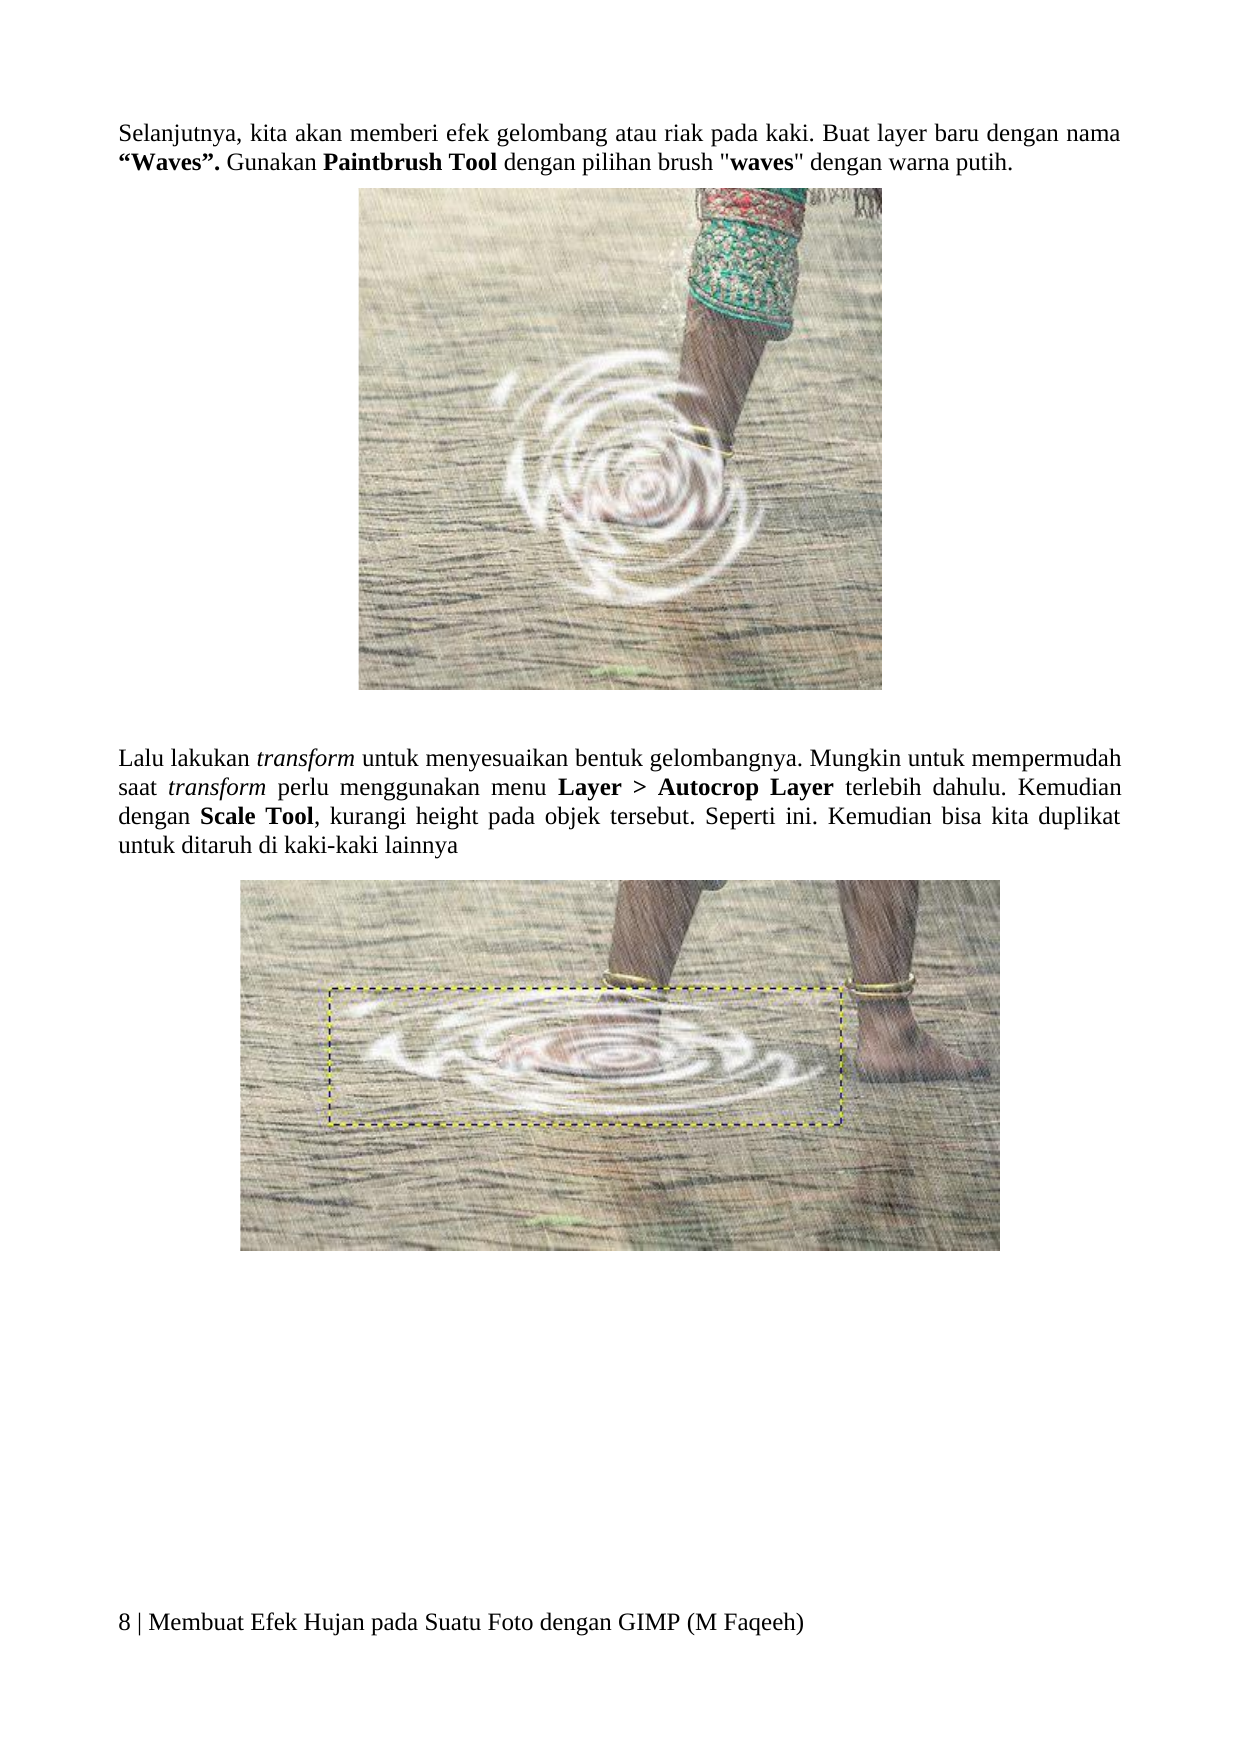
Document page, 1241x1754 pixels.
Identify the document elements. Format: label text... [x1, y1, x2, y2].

text Selanjutnya, kita akan memberi efek gelombang atau riak pada kaki. Buat layer baru dengan nama “Waves”. Gunakan Paintbrush Tool dengan pilihan brush "waves" dengan warna putih. [118, 118, 1122, 176]
picture [358, 188, 882, 690]
picture [240, 880, 1000, 1251]
text Lalu lakukan transform untuk menyesuaikan bentuk gelombangnya. Mungkin untuk mempermudah saat transform perlu menggunakan menu Layer > Autocrop Layer terlebih dahulu. Kemudian dengan Scale Tool, kurangi height pada objek tersebut. Seperti ini. Kemudian bisa kita duplikat untuk ditaruh di kaki-kaki lainnya [118, 743, 1122, 858]
